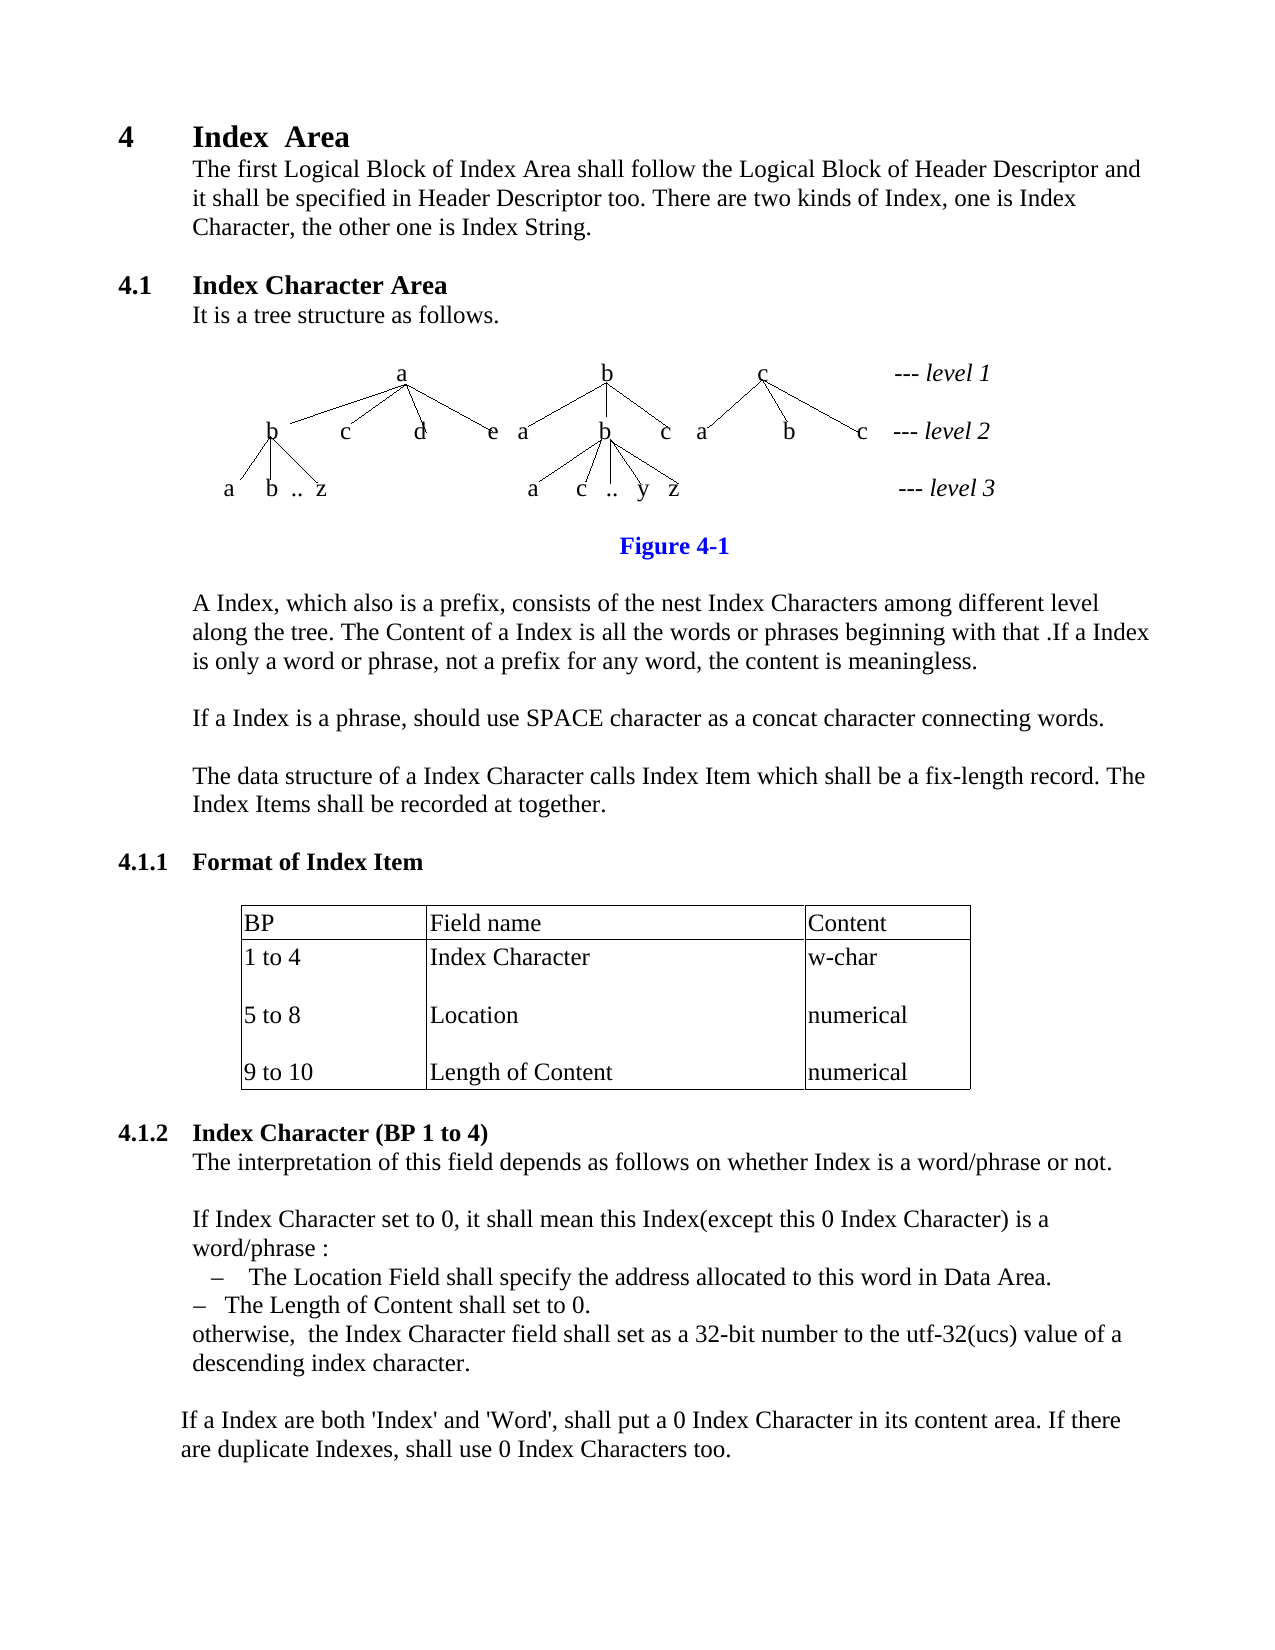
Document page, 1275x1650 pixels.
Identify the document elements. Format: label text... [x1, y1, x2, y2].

table_cell 1 to 4 5 to 8 9 to 10 [242, 940, 426, 1089]
table_header BP [242, 906, 426, 939]
text ‏ a b c --- level 1 [118, 358, 1157, 387]
text – The Location Field shall specify the address allocated to this word in Data Area. [118, 1262, 1157, 1291]
text Figure 4-1 [118, 531, 1157, 559]
text If a Index are both 'Index' and 'Word', shall put a 0 Index Character in its content area. If there [118, 1406, 1157, 1434]
text The interpretation of this field depends as follows on whether Index is a word/phrase or not. [118, 1147, 1157, 1176]
text A Index, which also is a prefix, consists of the nest Index Characters among different level along the tree. The Content of a Index is all the words or phrases beginning with that .If a Index is only a word or phrase, not a prefix for any word, the content is meaningless. [118, 588, 1157, 674]
text b c d e a b c a b c --- level 2‎‎ [118, 416, 1157, 444]
text are duplicate Indexes, shall use 0 Index Characters too. [118, 1434, 1157, 1463]
text otherwise, the Index Character field shall set as a 32-bit number to the utf-32(ucs) value of a descending index character. [118, 1319, 1157, 1377]
text The data structure of a Index Character calls Index Item which shall be a fix-length record. The Index Items shall be recorded at together. [118, 761, 1157, 818]
text a b .. z a c .. y z --- level 3 [118, 473, 1157, 502]
table_header Field name [427, 906, 804, 939]
text If a Index is a phrase, should use SPACE character as a concat character connecting words. [118, 703, 1157, 732]
text 4.1 Index Character Area [118, 269, 1157, 300]
table_cell w-char numerical numerical [806, 940, 970, 1089]
text 4.1.1 Format of Index Item [118, 847, 1157, 876]
text It is a tree structure as follows. [118, 300, 1157, 329]
text word/phrase : [118, 1233, 1157, 1262]
text 4.1.2 Index Character (BP 1 to 4) [118, 1118, 1157, 1147]
text 4 Index Area [118, 118, 1157, 154]
table_cell Index Character Location Length of Content [427, 940, 804, 1089]
text If Index Character set to 0, it shall mean this Index(except this 0 Index Character) is a [118, 1204, 1157, 1233]
table_header Content [806, 906, 970, 939]
text – The Length of Content shall set to 0. [118, 1291, 1157, 1319]
text The first Logical Block of Index Area shall follow the Logical Block of Header Descriptor and it shall be specified in Header Descriptor too. There are two kinds of Index, one is Index Character, the other one is Index String. [118, 154, 1157, 240]
